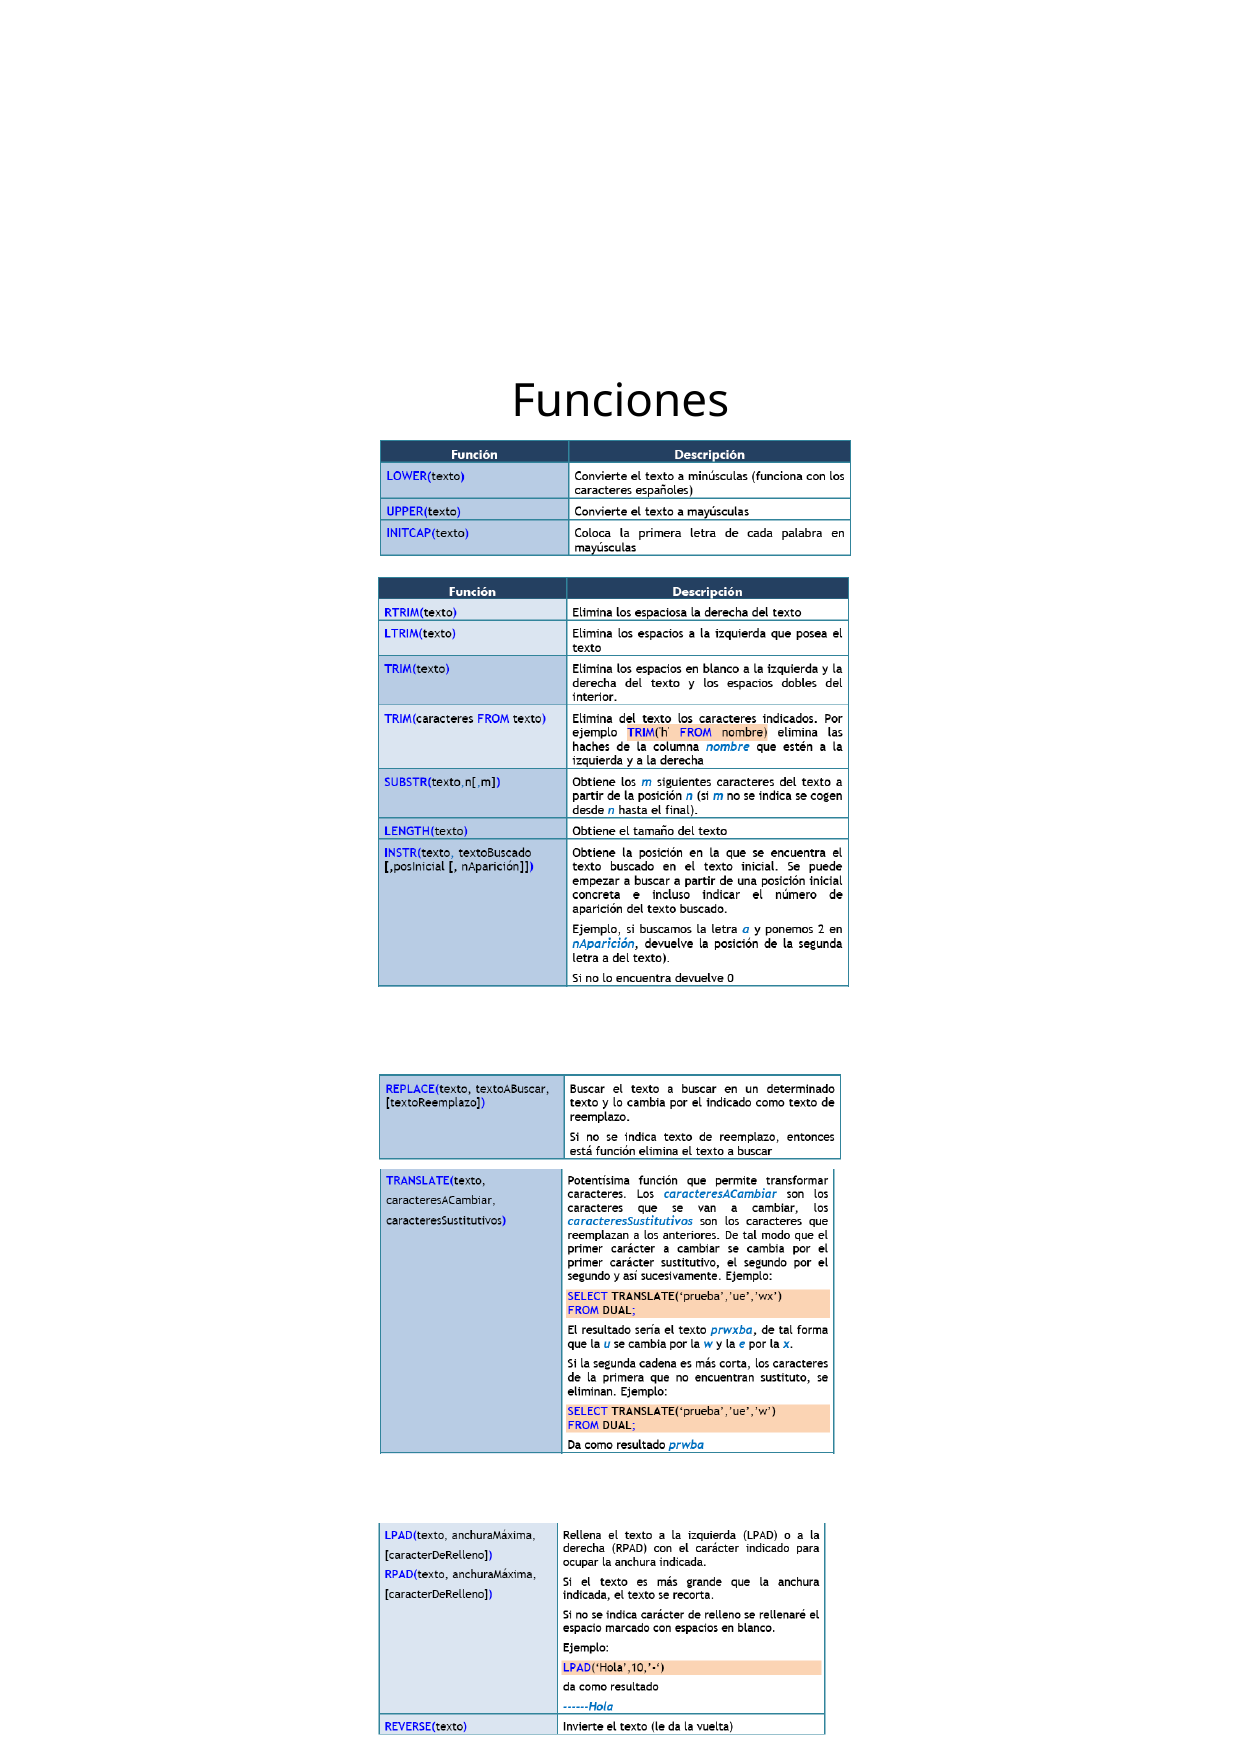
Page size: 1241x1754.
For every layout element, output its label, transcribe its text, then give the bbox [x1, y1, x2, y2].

picture [374, 1074, 843, 1160]
text Funciones [118, 368, 1122, 430]
picture [374, 573, 854, 987]
picture [374, 437, 857, 561]
picture [374, 1169, 839, 1454]
picture [374, 1523, 830, 1739]
